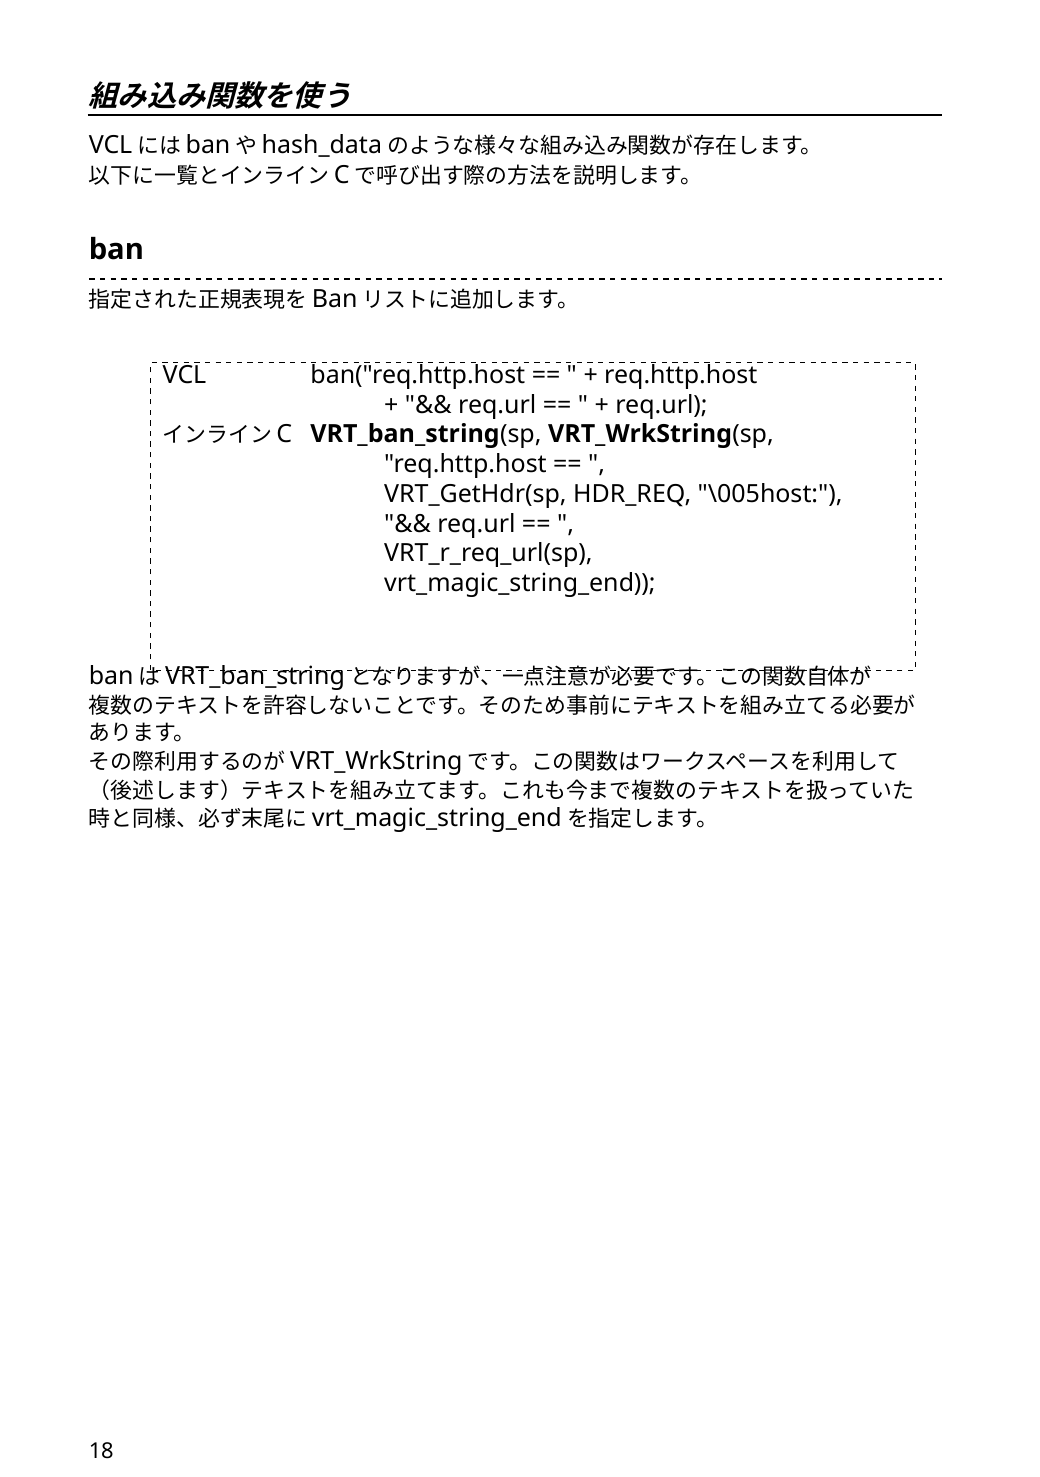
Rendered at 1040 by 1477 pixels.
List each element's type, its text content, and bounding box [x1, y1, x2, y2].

subtitle ban [88, 228, 921, 268]
subtitle 組み込み関数を使う [88, 72, 921, 114]
text VCL ban("req.http.host == " + req.http.host + "&& req.url == " + req.url); インラインC VRT_ban_string(sp, VRT_WrkString(sp, "req.http.host == ", VRT_GetHdr(sp, HDR_REQ, "\005host:"), "&& req.url == ", VRT_r_req_url(sp), vrt_magic_string_end)); [162, 357, 921, 599]
text VCLにはbanやhash_dataのような様々な組み込み関数が存在します。 以下に一覧とインラインCで呼び出す際の方法を説明します。 [88, 127, 921, 191]
text banはVRT_ban_stringとなりますが、一点注意が必要です。この関数自体が 複数のテキストを許容しないことです。そのため事前にテキストを組み立てる必要があります。 その際利用するのがVRT_WrkStringです。この関数はワークスペースを利用して（後述します）テキストを組み立てます。これも今まで複数のテキストを扱っていた時と同様、必ず末尾にvrt_magic_string_endを指定します。 [88, 658, 921, 834]
text 指定された正規表現をBanリストに追加します。 [88, 281, 921, 344]
